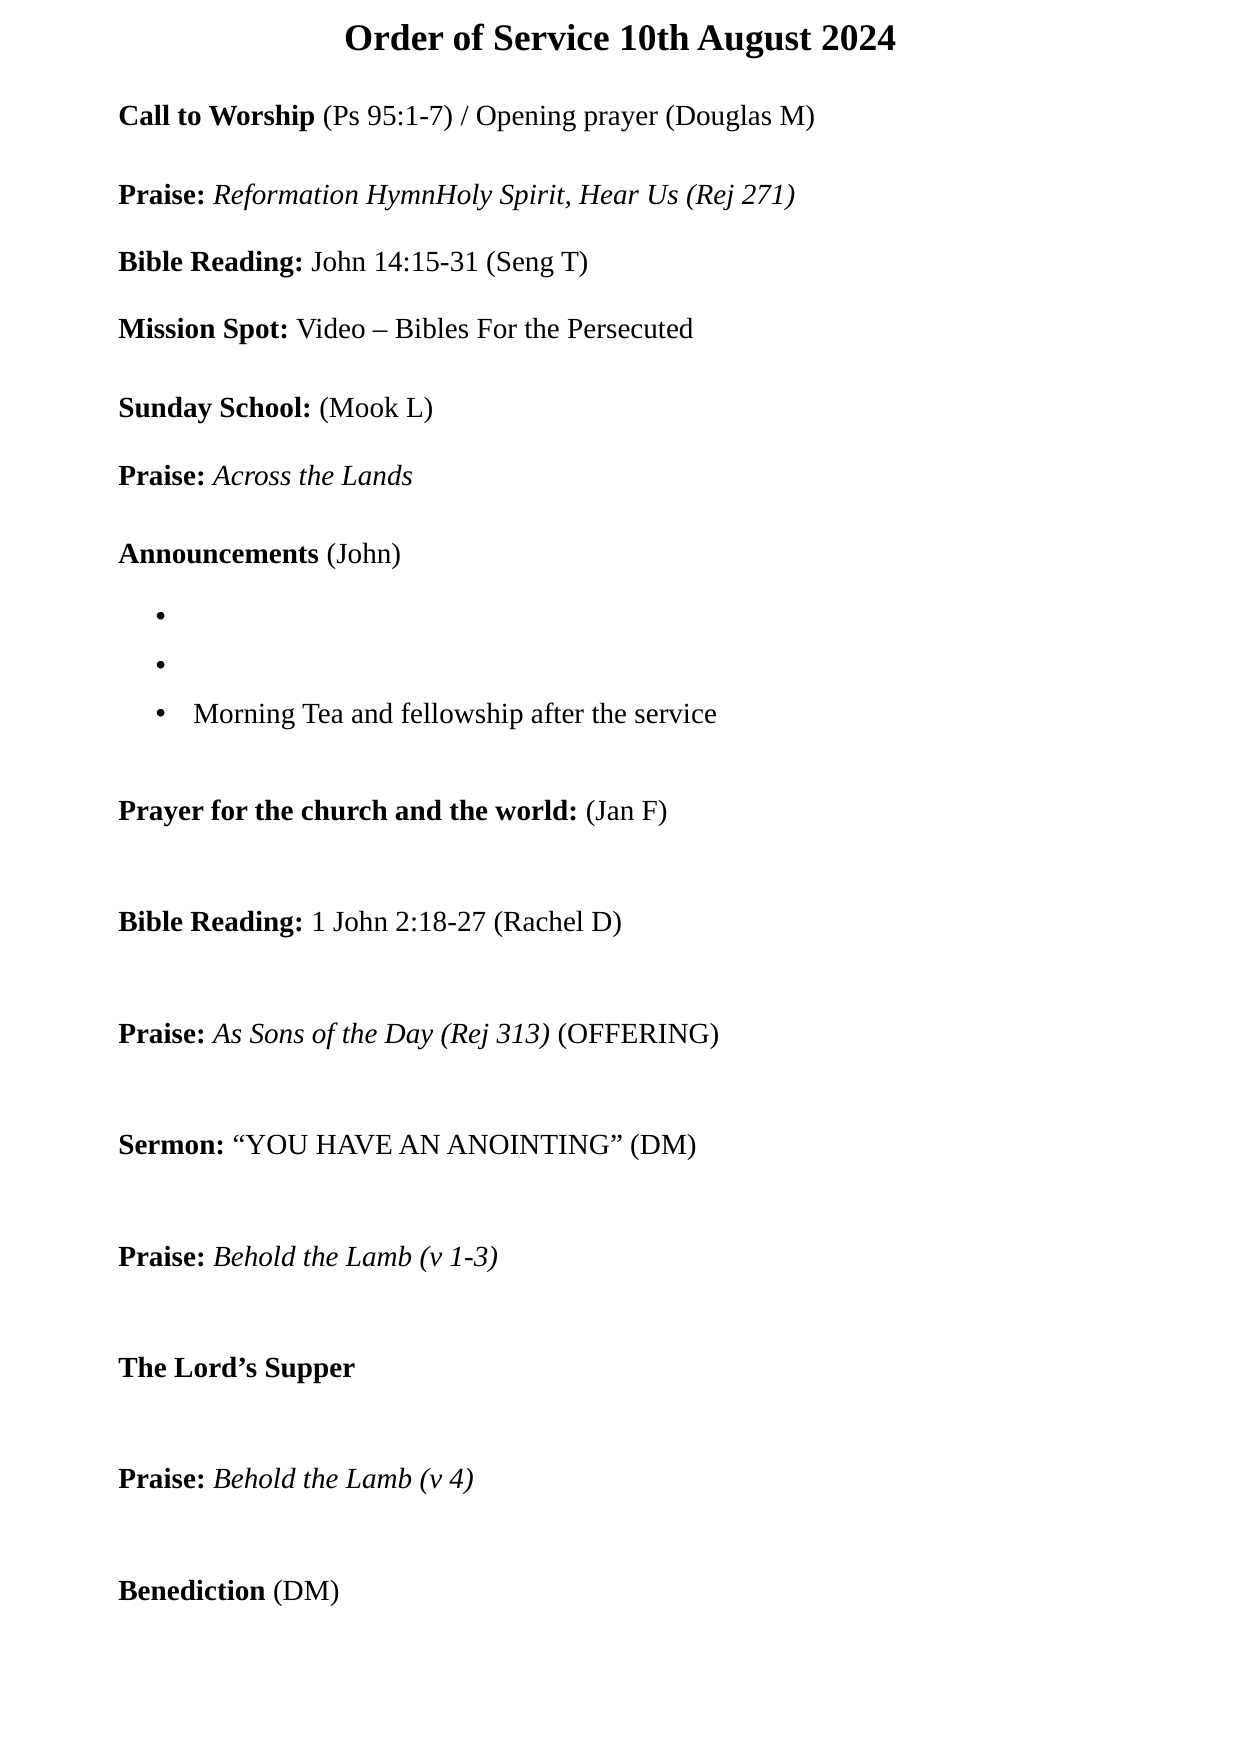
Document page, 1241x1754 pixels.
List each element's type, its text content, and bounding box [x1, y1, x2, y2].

text Bible Reading: 1 John 2:18-27 (Rachel D) [118, 904, 1122, 938]
text Prayer for the church and the world: (Jan F) [118, 793, 1122, 827]
text Praise: Behold the Lamb (v 4) [118, 1461, 1122, 1495]
text Benediction (DM) [118, 1573, 1122, 1606]
list Morning Tea and fellowship after the service [156, 696, 1122, 730]
text Announcements (John) [118, 537, 1122, 570]
text Sermon: “YOU HAVE AN ANOINTING” (DM) [118, 1127, 1122, 1161]
text Praise: Reformation HymnHoly Spirit, Hear Us (Rej 271) Bible Reading: John 14:15-31 (Seng T) Mission Spot: Video – Bibles For the Persecuted [118, 177, 1122, 345]
text The Lord’s Supper [118, 1350, 1122, 1383]
text Praise: Behold the Lamb (v 1-3) [118, 1239, 1122, 1272]
text Call to Worship (Ps 95:1-7) / Opening prayer (Douglas M) [118, 98, 1122, 132]
text Praise: As Sons of the Day (Rej 313) (OFFERING) [118, 1016, 1122, 1049]
text Sunday School: (Mook L) Praise: Across the Lands [118, 391, 1122, 491]
